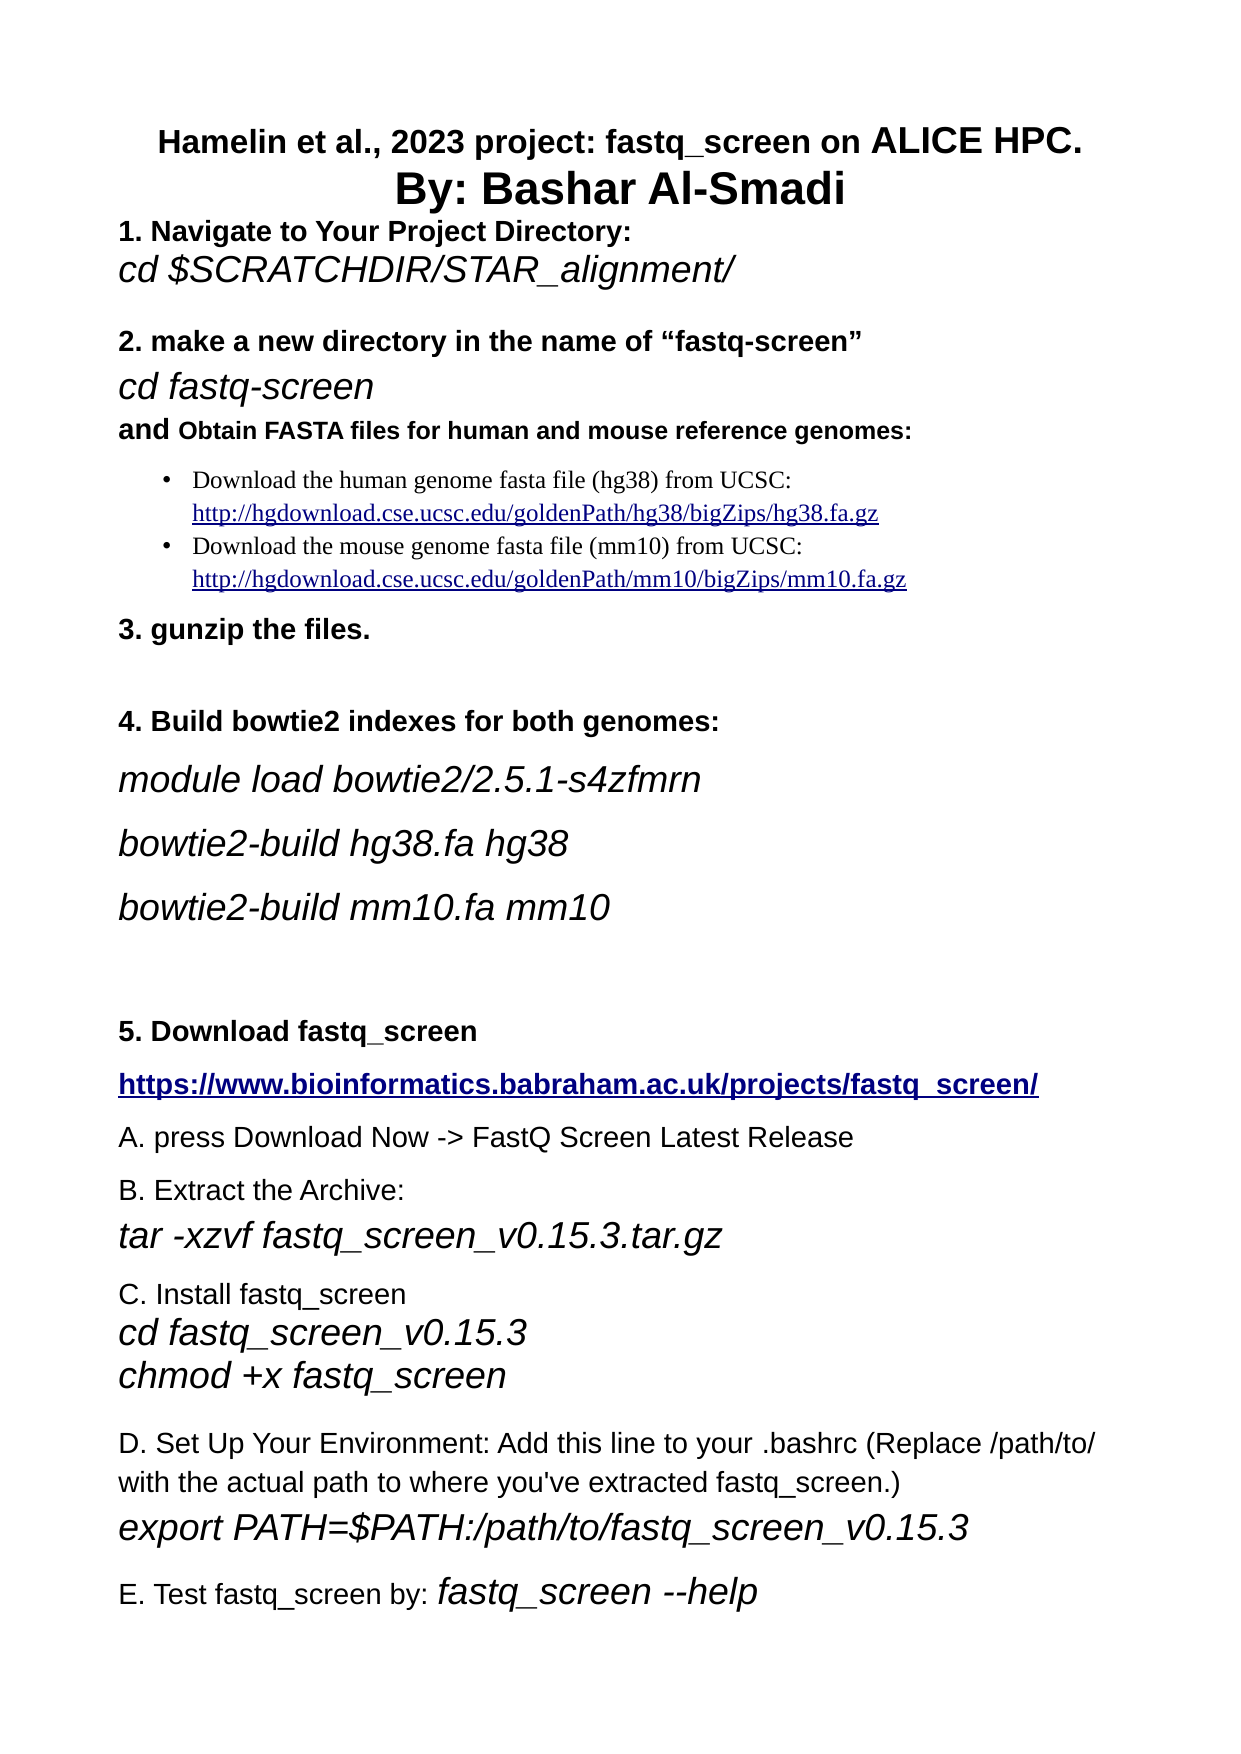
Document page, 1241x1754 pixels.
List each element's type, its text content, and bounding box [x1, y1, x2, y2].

text A. press Download Now -> FastQ Screen Latest Release [118, 1120, 1122, 1153]
text 3. gunzip the files. [118, 612, 1122, 646]
list Download the human genome fasta file (hg38) from UCSC: http://hgdownload.cse.ucsc.edu/goldenPath/hg38/bigZips/hg38.fa.gz [162, 465, 1122, 527]
text 1. Navigate to Your Project Directory: [118, 214, 1122, 247]
text 4. Build bowtie2 indexes for both genomes: [118, 665, 1122, 737]
text chmod +x fastq_screen [118, 1354, 1122, 1397]
list Download the mouse genome fasta file (mm10) from UCSC: http://hgdownload.cse.ucsc.edu/goldenPath/mm10/bigZips/mm10.fa.gz [162, 531, 1122, 593]
text 2. make a new directory in the name of “fastq-screen” cd fastq-screen and Obtain FASTA files for human and mouse reference genomes: [118, 324, 1122, 446]
text D. Set Up Your Environment: Add this line to your .bashrc (Replace /path/to/ with the actual path to where you've extracted fastq_screen.) export PATH=$PATH:/path/to/fastq_screen_v0.15.3 [118, 1426, 1122, 1548]
text E. Test fastq_screen by: fastq_screen --help [118, 1569, 1122, 1612]
text module load bowtie2/2.5.1-s4zfmrn [118, 757, 1122, 800]
text bowtie2-build mm10.fa mm10 [118, 885, 1122, 928]
text https://www.bioinformatics.babraham.ac.uk/projects/fastq_screen/ [118, 1067, 1122, 1100]
text 5. Download fastq_screen [118, 1013, 1122, 1047]
text C. Install fastq_screen cd fastq_screen_v0.15.3 [118, 1277, 1122, 1354]
text cd $SCRATCHDIR/STAR_alignment/ [118, 247, 1122, 291]
text Hamelin et al., 2023 project: fastq_screen on ALICE HPC. By: Bashar Al-Smadi [118, 118, 1122, 214]
text B. Extract the Archive: tar -xzvf fastq_screen_v0.15.3.tar.gz [118, 1173, 1122, 1256]
text bowtie2-build hg38.fa hg38 [118, 821, 1122, 864]
